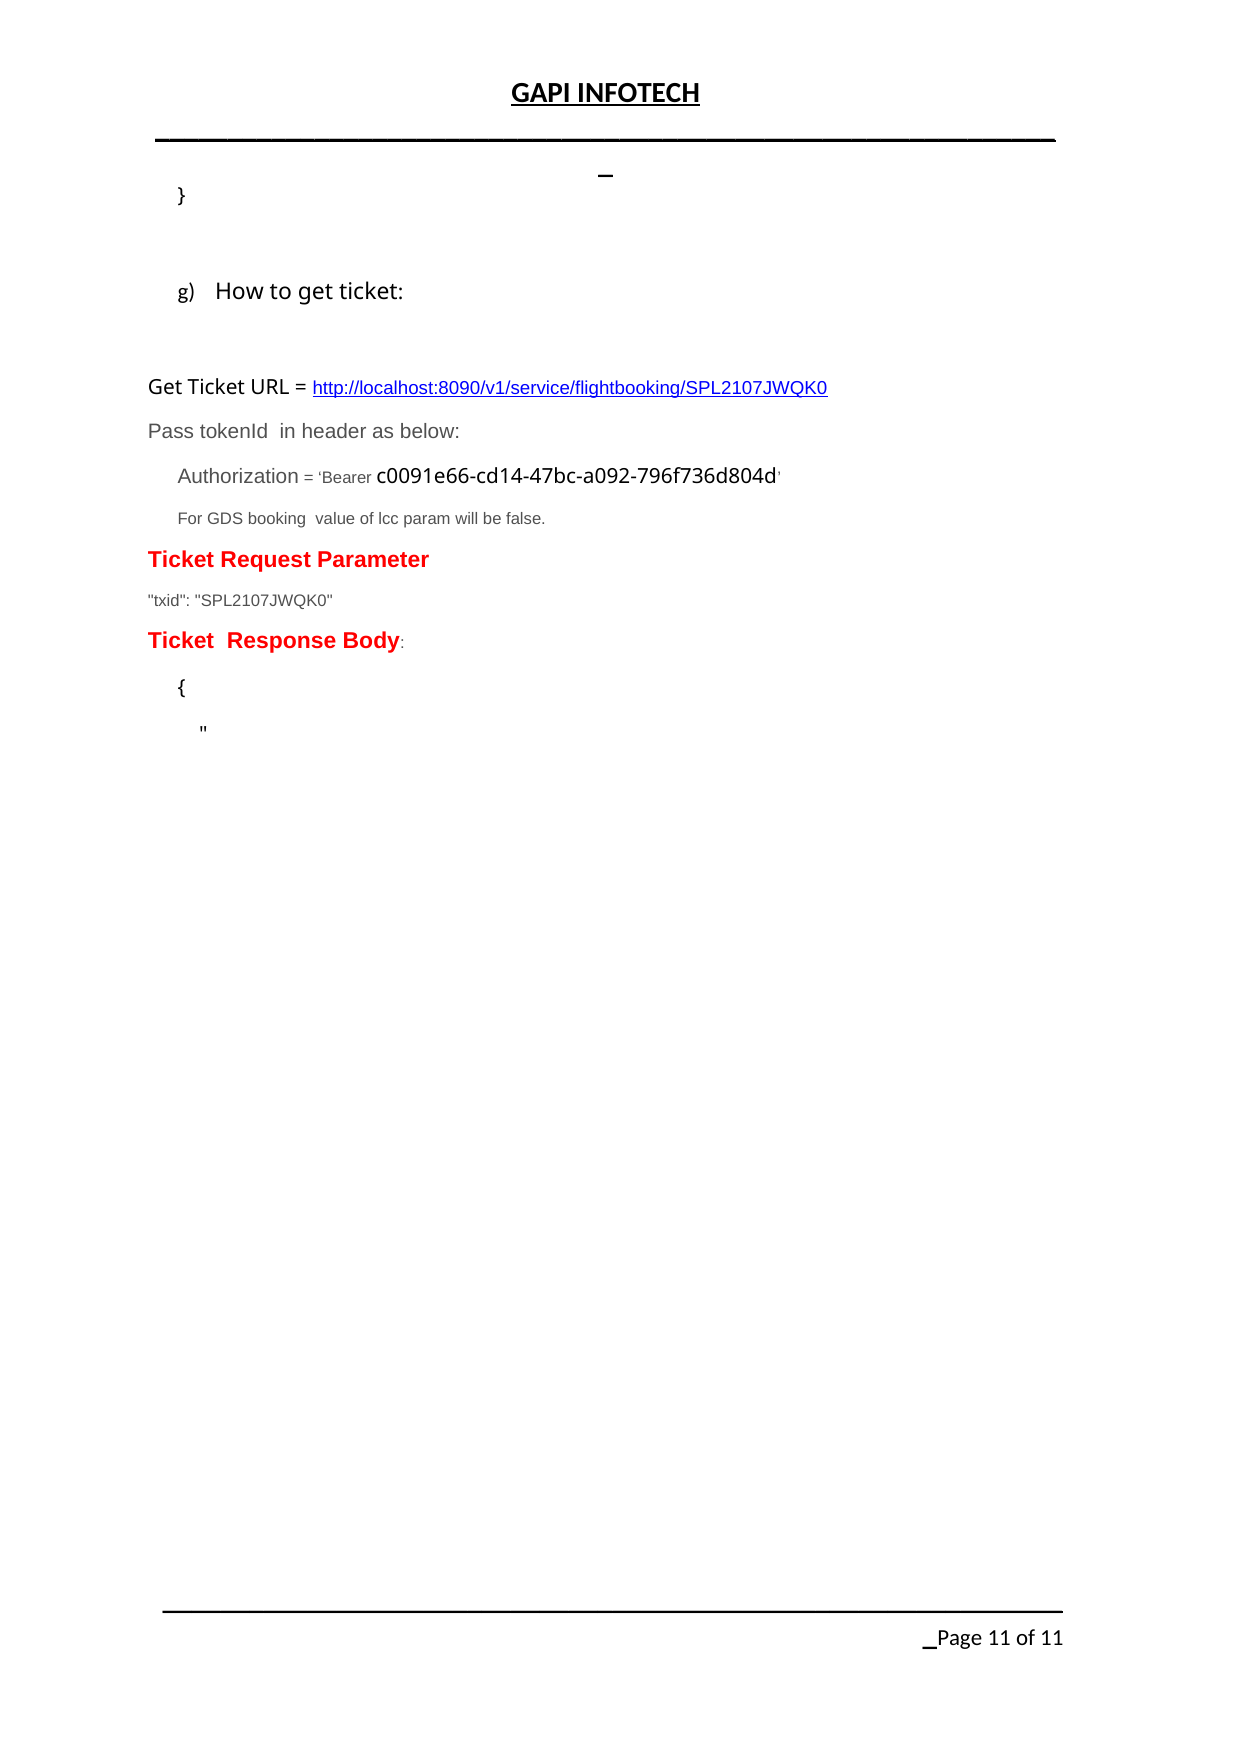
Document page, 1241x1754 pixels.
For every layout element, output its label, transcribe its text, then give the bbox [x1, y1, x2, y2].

list " [177, 719, 1063, 748]
text Pass tokenId in header as below: [148, 419, 1063, 443]
text Get Ticket URL = http://localhost:8090/v1/service/flightbooking/SPL2107JWQK0 [148, 372, 1063, 400]
list How to get ticket: [177, 275, 1063, 306]
text "txid": "SPL2107JWQK0" [148, 590, 1063, 609]
text For GDS booking value of lcc param will be false. [148, 508, 1063, 528]
text Authorization = ‘Bearer c0091e66-cd14-47bc-a092-796f736d804d’ [148, 461, 1063, 490]
text Ticket Response Body: [148, 627, 1063, 654]
list { [177, 672, 1063, 701]
text Ticket Request Parameter [148, 546, 1063, 572]
list } [177, 181, 1063, 209]
